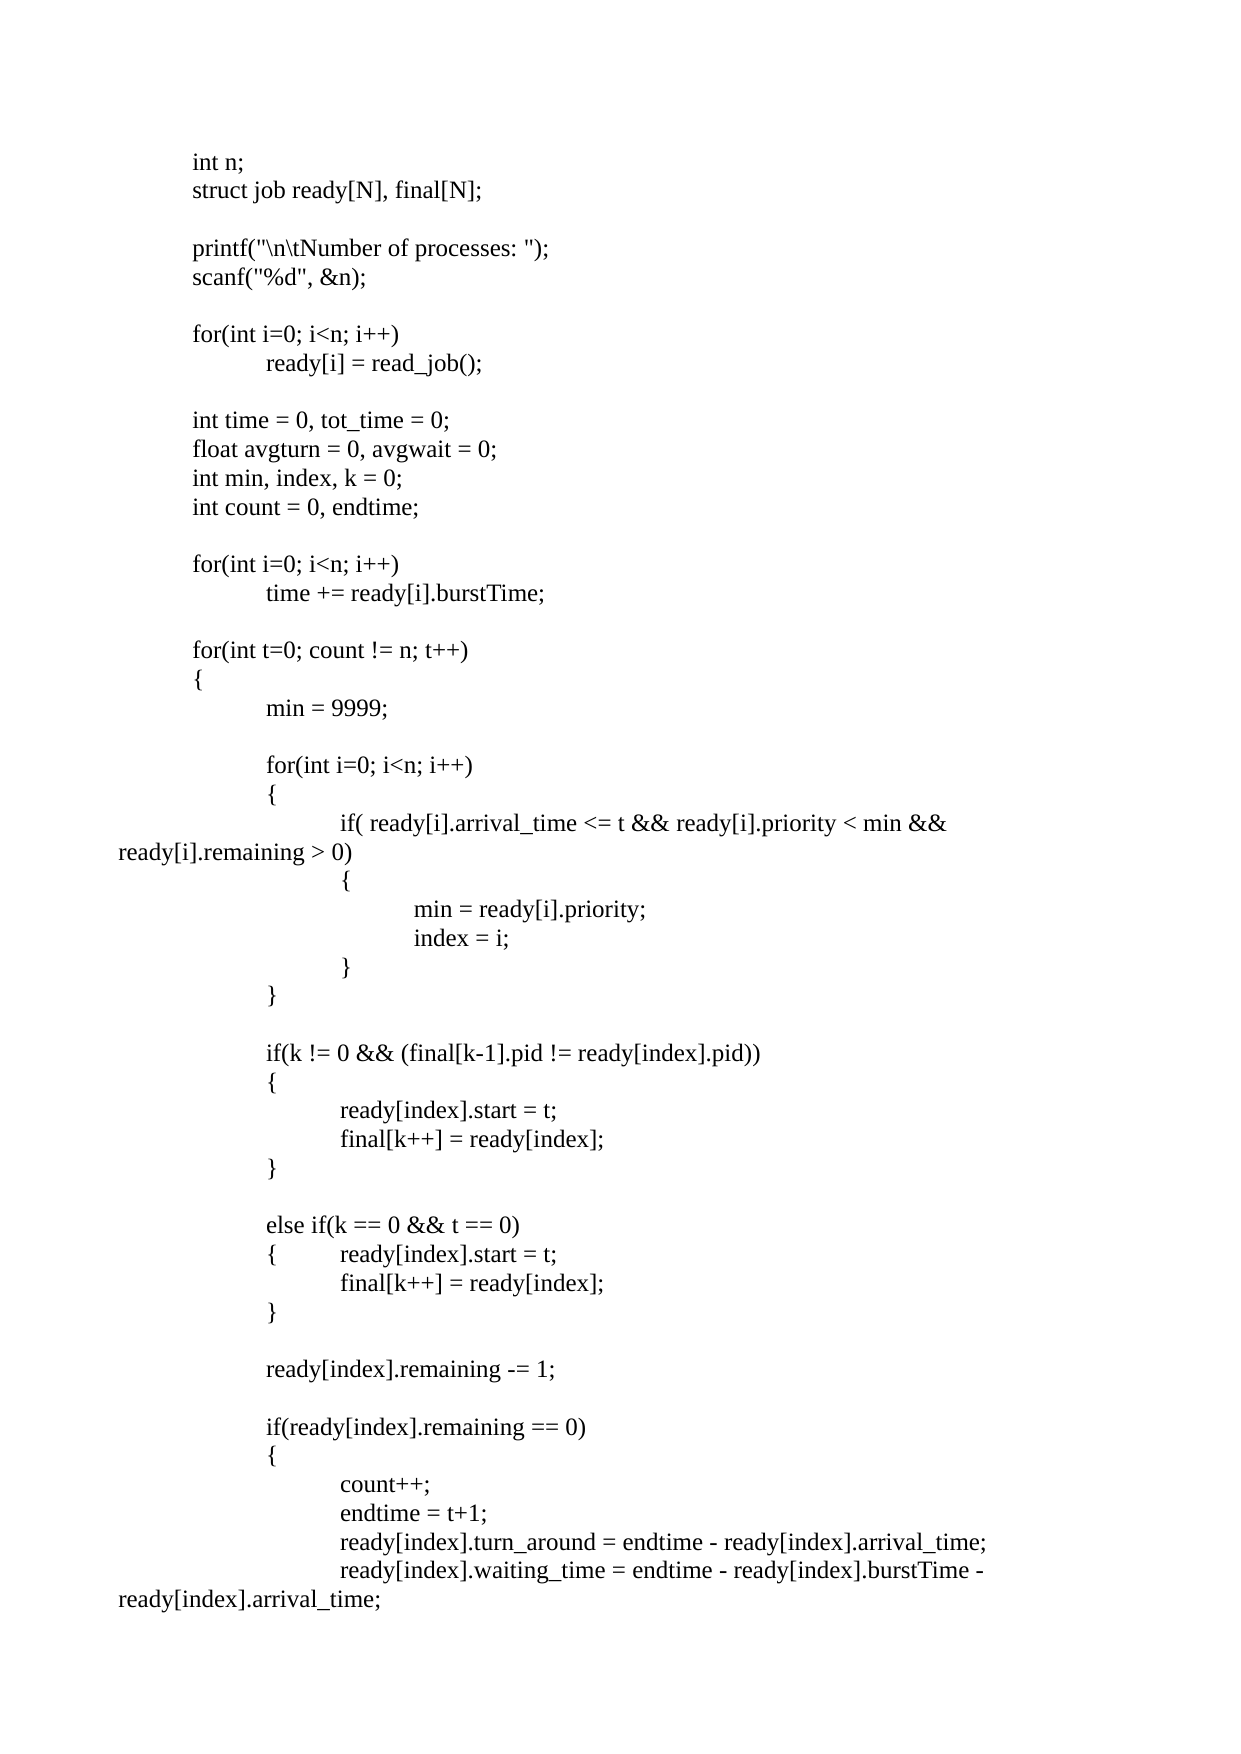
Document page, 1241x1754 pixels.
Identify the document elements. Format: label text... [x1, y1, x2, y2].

text else if(k == 0 && t == 0) [118, 1211, 1122, 1239]
text scanf("%d", &n); [118, 262, 1122, 291]
text { [118, 866, 1122, 894]
text if(ready[index].remaining == 0) [118, 1412, 1122, 1441]
text endtime = t+1; [118, 1498, 1122, 1527]
text float avgturn = 0, avgwait = 0; [118, 434, 1122, 463]
text int time = 0, tot_time = 0; [118, 406, 1122, 434]
text ready[index].turn_around = endtime - ready[index].arrival_time; [118, 1527, 1122, 1556]
text min = ready[i].priority; [118, 894, 1122, 923]
text } [118, 952, 1122, 981]
text { [118, 779, 1122, 808]
text struct job ready[N], final[N]; [118, 176, 1122, 204]
text index = i; [118, 923, 1122, 952]
text { [118, 664, 1122, 693]
text { [118, 1067, 1122, 1096]
text final[k++] = ready[index]; [118, 1268, 1122, 1297]
text } [118, 1297, 1122, 1326]
text for(int i=0; i<n; i++) [118, 549, 1122, 578]
text if(k != 0 && (final[k-1].pid != ready[index].pid)) [118, 1038, 1122, 1067]
text int n; [118, 147, 1122, 176]
text for(int i=0; i<n; i++) [118, 751, 1122, 779]
text } [118, 1153, 1122, 1182]
text for(int t=0; count != n; t++) [118, 636, 1122, 664]
text int min, index, k = 0; [118, 463, 1122, 492]
text } [118, 981, 1122, 1009]
text ready[i] = read_job(); [118, 348, 1122, 377]
text final[k++] = ready[index]; [118, 1124, 1122, 1153]
text time += ready[i].burstTime; [118, 578, 1122, 607]
text if( ready[i].arrival_time <= t && ready[i].priority < min && ready[i].remaining > 0) [118, 808, 1122, 866]
text min = 9999; [118, 693, 1122, 722]
text printf("\n\tNumber of processes: "); [118, 233, 1122, 262]
text count++; [118, 1469, 1122, 1498]
text ready[index].waiting_time = endtime - ready[index].burstTime - ready[index].arrival_time; [118, 1556, 1122, 1613]
text ready[index].remaining -= 1; [118, 1354, 1122, 1383]
text ready[index].start = t; [118, 1096, 1122, 1124]
text int count = 0, endtime; [118, 492, 1122, 521]
text for(int i=0; i<n; i++) [118, 319, 1122, 348]
text { [118, 1441, 1122, 1469]
text { ready[index].start = t; [118, 1239, 1122, 1268]
